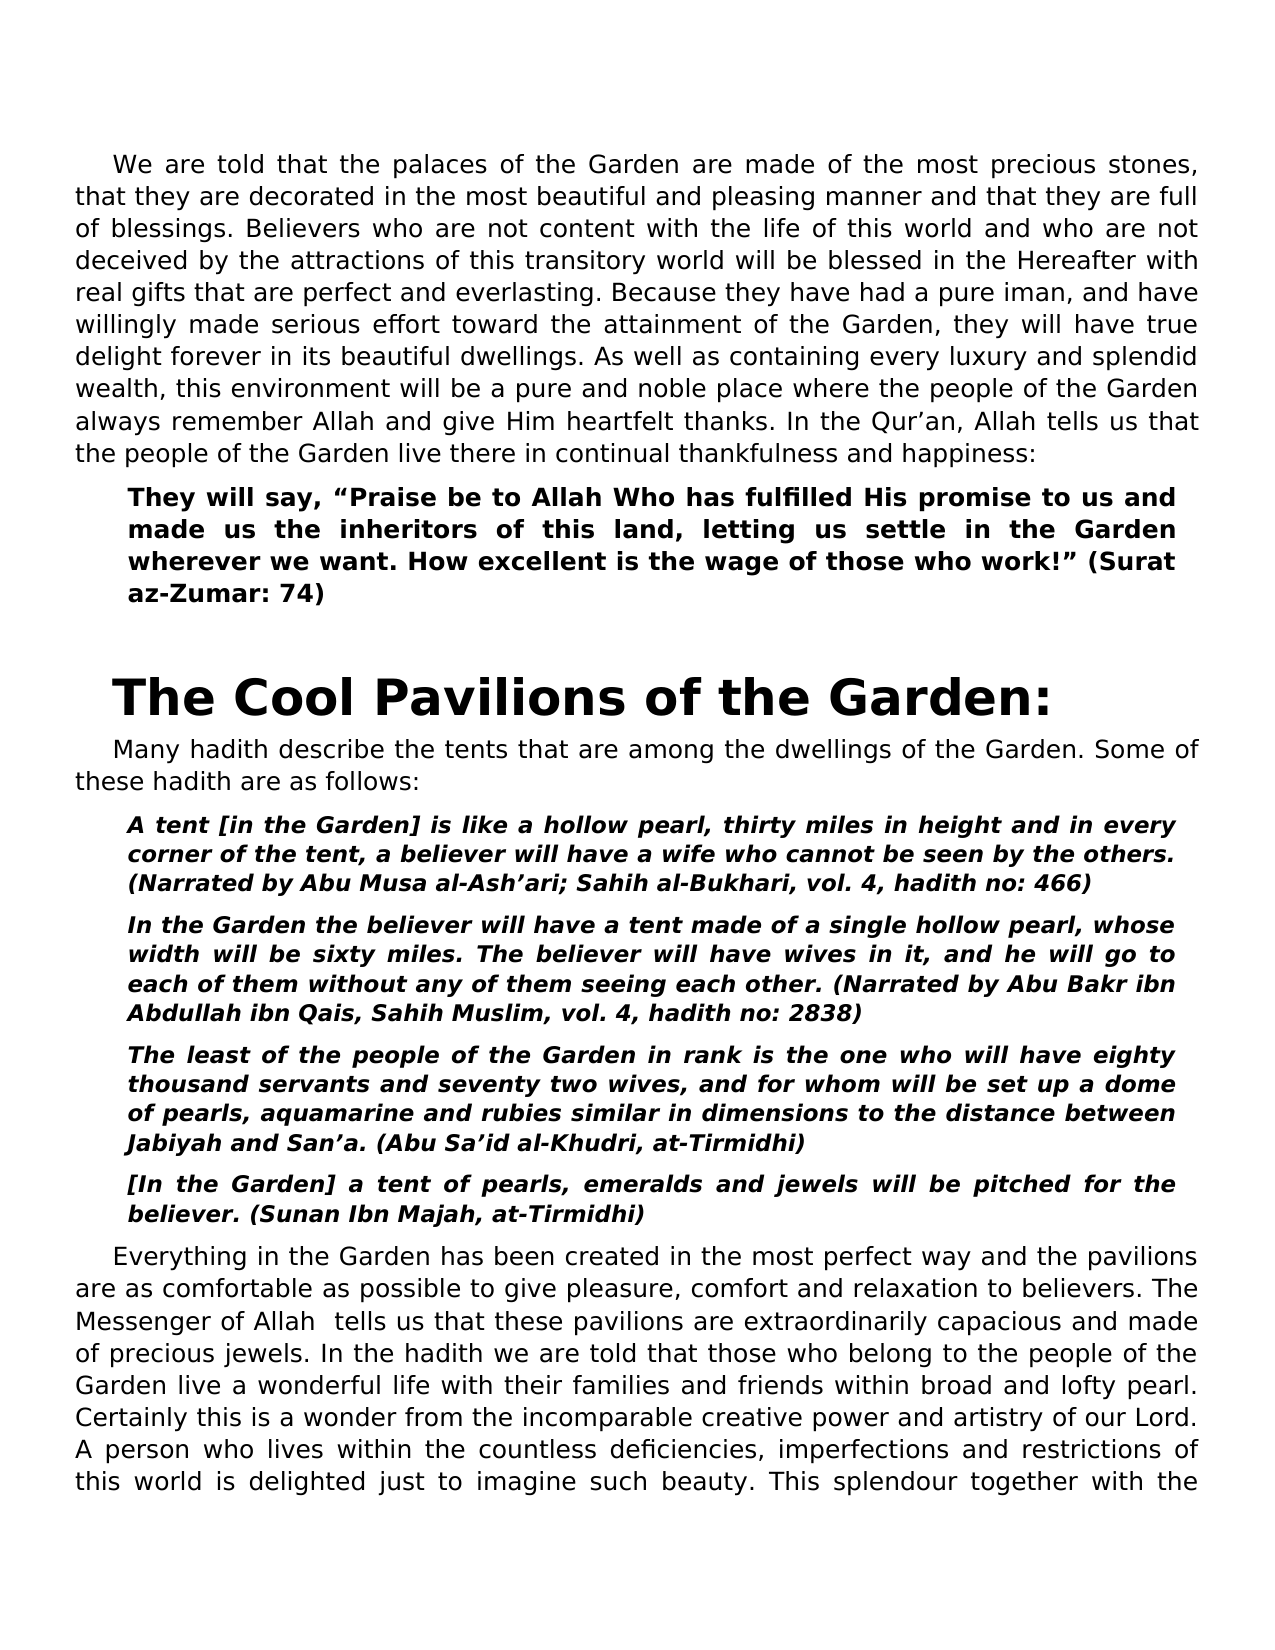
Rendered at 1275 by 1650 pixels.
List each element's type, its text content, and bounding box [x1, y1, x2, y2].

subtitle The Cool Pavilions of the Garden: [112, 669, 1200, 727]
text A tent [in the Garden] is like a hollow pearl, thirty miles in height and in every corner of the tent, a believer will have a wife who cannot be seen by the others. (Narrated by Abu Musa al-Ash’ari; Sahih al-Bukhari, vol. 4, hadith no: 466) [127, 812, 1177, 897]
text In the Garden the believer will have a tent made of a single hollow pearl, whose width will be sixty miles. The believer will have wives in it, and he will go to each of them without any of them seeing each other. (Narrated by Abu Bakr ibn Abdullah ibn Qais, Sahih Muslim, vol. 4, hadith no: 2838) [127, 912, 1177, 1027]
text Everything in the Garden has been created in the most perfect way and the pavilions are as comfortable as possible to give pleasure, comfort and relaxation to believers. The Messenger of Allah tells us that these pavilions are extraordinarily capacious and made of precious jewels. In the hadith we are told that those who belong to the people of the Garden live a wonderful life with their families and friends within broad and lofty pearl. Certainly this is a wonder from the incomparable creative power and artistry of our Lord. A person who lives within the countless deficiencies, imperfections and restrictions of this world is delighted just to imagine such beauty. This splendour together with the [75, 1242, 1200, 1496]
text The least of the people of the Garden in rank is the one who will have eighty thousand servants and seventy two wives, and for whom will be set up a dome of pearls, aquamarine and rubies similar in dimensions to the distance between Jabiyah and San’a. (Abu Sa’id al-Khudri, at-Tirmidhi) [127, 1042, 1177, 1156]
text We are told that the palaces of the Garden are made of the most precious stones, that they are decorated in the most beautiful and pleasing manner and that they are full of blessings. Believers who are not content with the life of this world and who are not deceived by the attractions of this transitory world will be blessed in the Hereafter with real gifts that are perfect and everlasting. Because they have had a pure iman, and have willingly made serious effort toward the attainment of the Garden, they will have true delight forever in its beautiful dwellings. As well as containing every luxury and splendid wealth, this environment will be a pure and noble place where the people of the Garden always remember Allah and give Him heartfelt thanks. In the Qur’an, Allah tells us that the people of the Garden live there in continual thankfulness and happiness: [75, 150, 1200, 468]
text [In the Garden] a tent of pearls, emeralds and jewels will be pitched for the believer. (Sunan Ibn Majah, at-Tirmidhi) [127, 1171, 1177, 1227]
text They will say, “Praise be to Allah Who has fulfilled His promise to us and made us the inheritors of this land, letting us settle in the Garden wherever we want. How excellent is the wage of those who work!” (Surat az-Zumar: 74) [127, 483, 1177, 609]
text Many hadith describe the tents that are among the dwellings of the Garden. Some of these hadith are as follows: [75, 735, 1200, 797]
